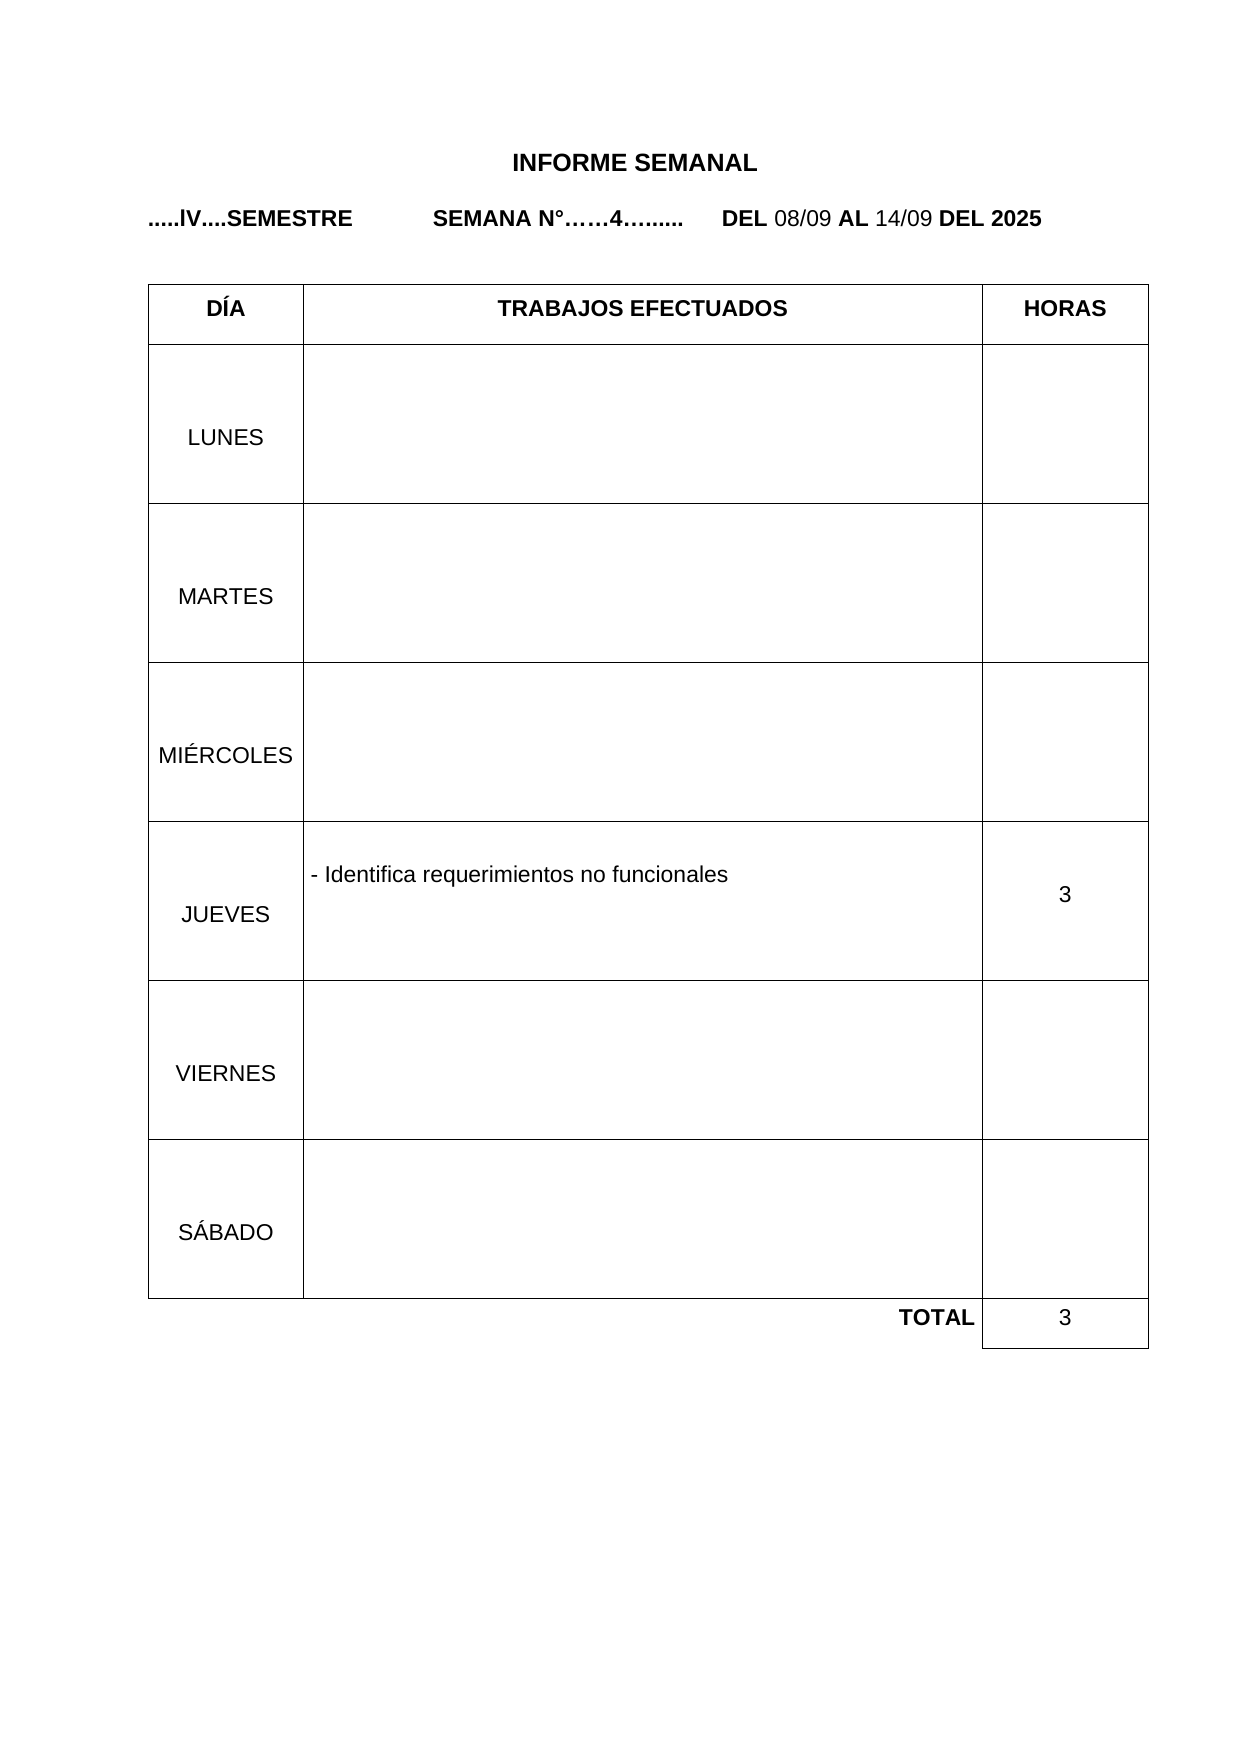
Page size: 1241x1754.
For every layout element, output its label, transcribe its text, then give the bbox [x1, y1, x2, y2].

table_cell [983, 504, 1148, 662]
table_cell SÁBADO [149, 1140, 303, 1297]
table_cell [304, 345, 982, 503]
table_cell 3 [983, 1299, 1148, 1348]
table_header TRABAJOS EFECTUADOS [304, 285, 982, 344]
table_cell VIERNES [149, 981, 303, 1138]
text .....lV....SEMESTRE SEMANA N°……4…...... DEL 08/09 AL 14/09 DEL 2025 [148, 205, 1167, 232]
table_cell TOTAL [303, 1299, 982, 1348]
table_cell [304, 504, 982, 662]
table_header DÍA [149, 285, 303, 344]
table_cell MARTES [149, 504, 303, 662]
table_header HORAS [983, 285, 1148, 344]
table_cell [304, 663, 982, 821]
table_cell MIÉRCOLES [149, 663, 303, 821]
table_cell - Identifica requerimientos no funcionales [304, 822, 982, 979]
table_cell [983, 663, 1148, 821]
table_cell [983, 1140, 1148, 1297]
table_cell [983, 345, 1148, 503]
table_cell JUEVES [149, 822, 303, 979]
table_cell [148, 1299, 303, 1348]
table_cell [983, 981, 1148, 1138]
table_cell LUNES [149, 345, 303, 503]
table_cell 3 [983, 822, 1148, 979]
text INFORME SEMANAL [148, 148, 1122, 176]
table_cell [304, 1140, 982, 1297]
table_cell [304, 981, 982, 1138]
